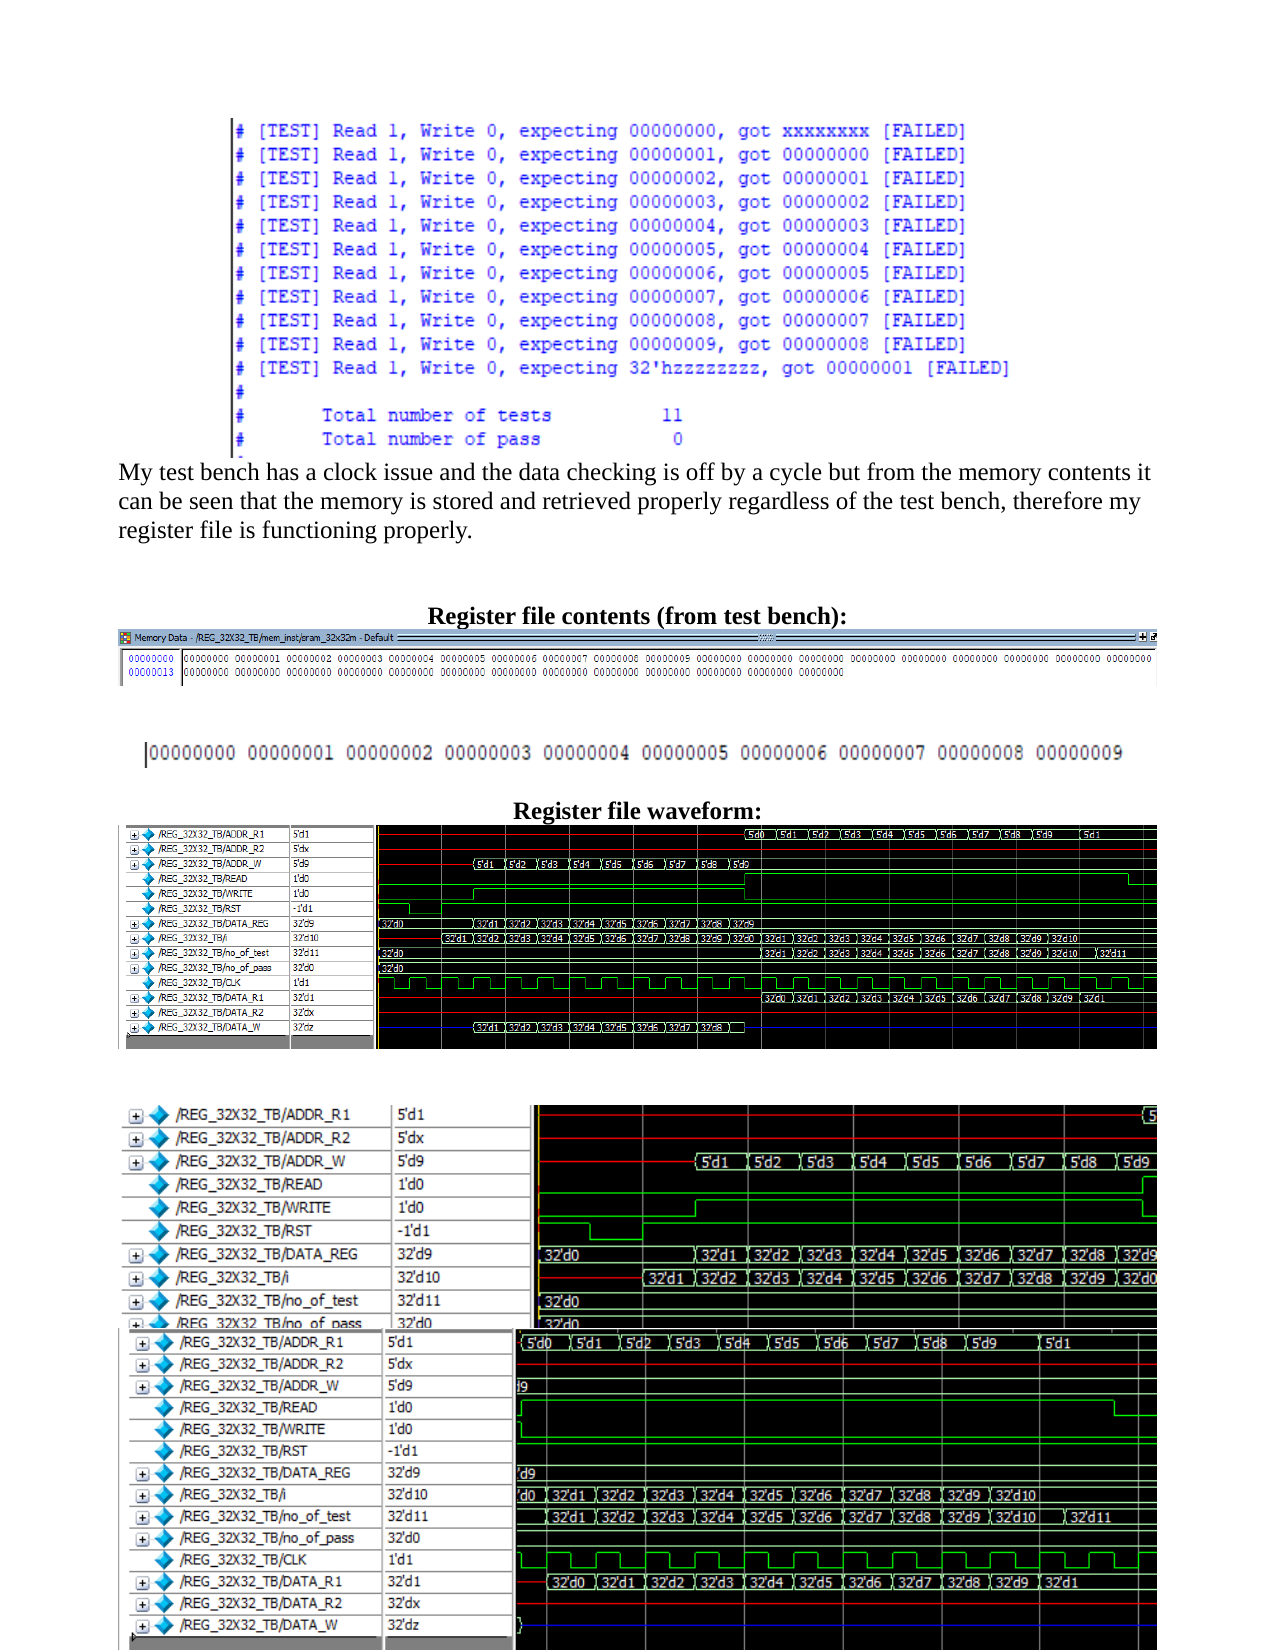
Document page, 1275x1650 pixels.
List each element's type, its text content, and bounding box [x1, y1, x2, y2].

text My test bench has a clock issue and the data checking is off by a cycle but from the memory contents it can be seen that the memory is stored and retrieved properly regardless of the test bench, therefore my register file is functioning properly. [118, 118, 1157, 543]
text Register file waveform: [118, 796, 1157, 825]
text Register file contents (from test bench): [118, 601, 1157, 629]
